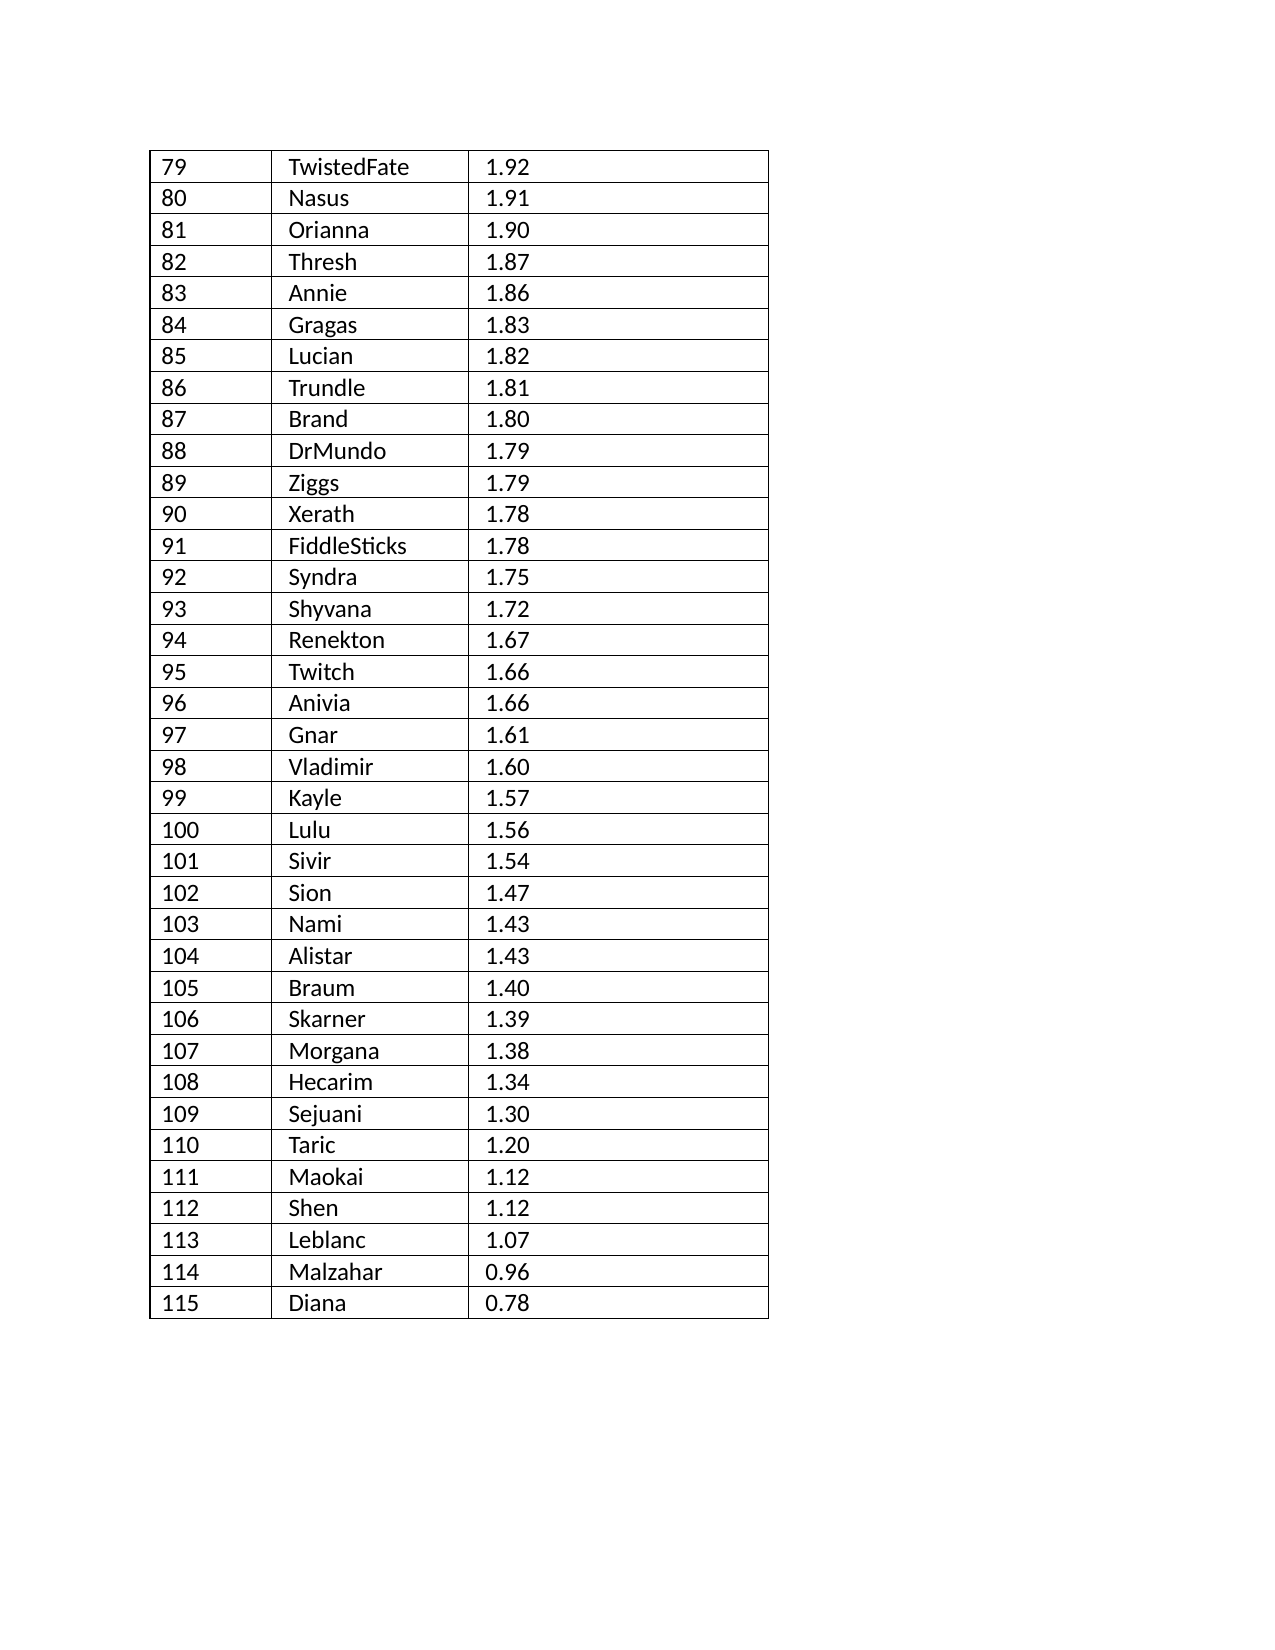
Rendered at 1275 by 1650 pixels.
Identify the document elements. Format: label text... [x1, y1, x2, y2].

table_cell 79 [151, 151, 271, 182]
table_cell Nami [272, 909, 468, 939]
table_cell 1.54 [469, 845, 768, 876]
table_cell Annie [272, 277, 468, 308]
table_cell 99 [151, 782, 271, 813]
table_cell 1.12 [469, 1193, 768, 1223]
table_cell 91 [151, 530, 271, 560]
table_cell 107 [151, 1035, 271, 1065]
table_cell 98 [151, 751, 271, 781]
table_cell Gnar [272, 719, 468, 750]
table_cell 90 [151, 498, 271, 529]
table_cell 104 [151, 940, 271, 971]
table_cell 1.34 [469, 1066, 768, 1097]
table_cell 1.80 [469, 404, 768, 434]
table_cell 1.56 [469, 814, 768, 844]
table_cell Kayle [272, 782, 468, 813]
table_cell Lucian [272, 340, 468, 371]
table_cell 89 [151, 467, 271, 497]
table_cell Nasus [272, 183, 468, 213]
table_cell 1.87 [469, 246, 768, 276]
table_cell 108 [151, 1066, 271, 1097]
table_cell 1.72 [469, 593, 768, 623]
table_cell 1.20 [469, 1130, 768, 1160]
table_cell 92 [151, 561, 271, 592]
table_cell 86 [151, 372, 271, 402]
table_cell Orianna [272, 214, 468, 245]
table_cell 96 [151, 688, 271, 718]
table_cell 1.86 [469, 277, 768, 308]
table_cell TwistedFate [272, 151, 468, 182]
table_cell Thresh [272, 246, 468, 276]
table_cell Braum [272, 972, 468, 1002]
table_cell 105 [151, 972, 271, 1002]
table_cell 1.38 [469, 1035, 768, 1065]
table_cell 93 [151, 593, 271, 623]
table_cell 114 [151, 1256, 271, 1286]
table_cell 100 [151, 814, 271, 844]
table_cell Skarner [272, 1003, 468, 1034]
table_cell 110 [151, 1130, 271, 1160]
table_cell Lulu [272, 814, 468, 844]
table_cell Taric [272, 1130, 468, 1160]
table_cell 85 [151, 340, 271, 371]
table_cell 1.92 [469, 151, 768, 182]
table_cell 0.96 [469, 1256, 768, 1286]
table_cell 101 [151, 845, 271, 876]
table_cell Diana [272, 1287, 468, 1318]
table_cell 111 [151, 1161, 271, 1192]
table_cell Ziggs [272, 467, 468, 497]
table_cell Morgana [272, 1035, 468, 1065]
table_cell 112 [151, 1193, 271, 1223]
table_cell 1.30 [469, 1098, 768, 1128]
table_cell 1.61 [469, 719, 768, 750]
table_cell 1.90 [469, 214, 768, 245]
table_cell Shen [272, 1193, 468, 1223]
table_cell 1.79 [469, 435, 768, 466]
table_cell 103 [151, 909, 271, 939]
table_cell Sion [272, 877, 468, 907]
table_cell 1.66 [469, 656, 768, 687]
table_cell 1.67 [469, 625, 768, 655]
table_cell 97 [151, 719, 271, 750]
table_cell 84 [151, 309, 271, 339]
table_cell 82 [151, 246, 271, 276]
table_cell Anivia [272, 688, 468, 718]
table_cell Vladimir [272, 751, 468, 781]
table_cell DrMundo [272, 435, 468, 466]
table_cell 1.91 [469, 183, 768, 213]
table_cell 1.78 [469, 498, 768, 529]
table_cell 102 [151, 877, 271, 907]
table_cell 1.66 [469, 688, 768, 718]
table_cell 1.43 [469, 909, 768, 939]
table_cell Xerath [272, 498, 468, 529]
table_cell Renekton [272, 625, 468, 655]
table_cell 106 [151, 1003, 271, 1034]
table_cell 95 [151, 656, 271, 687]
table_cell 1.12 [469, 1161, 768, 1192]
table_cell 1.78 [469, 530, 768, 560]
table_cell 1.82 [469, 340, 768, 371]
table_cell 113 [151, 1224, 271, 1255]
table_cell Brand [272, 404, 468, 434]
table_cell Gragas [272, 309, 468, 339]
table_cell 81 [151, 214, 271, 245]
table_cell 1.39 [469, 1003, 768, 1034]
table_cell 1.07 [469, 1224, 768, 1255]
table_cell Syndra [272, 561, 468, 592]
table_cell 1.40 [469, 972, 768, 1002]
table_cell 1.75 [469, 561, 768, 592]
table_cell Leblanc [272, 1224, 468, 1255]
table_cell 1.43 [469, 940, 768, 971]
table_cell 87 [151, 404, 271, 434]
table_cell 88 [151, 435, 271, 466]
table_cell 94 [151, 625, 271, 655]
table_cell 1.60 [469, 751, 768, 781]
table_cell FiddleSticks [272, 530, 468, 560]
table_cell Alistar [272, 940, 468, 971]
table_cell 1.57 [469, 782, 768, 813]
table_cell Trundle [272, 372, 468, 402]
table_cell Sivir [272, 845, 468, 876]
table_cell 80 [151, 183, 271, 213]
table_cell 109 [151, 1098, 271, 1128]
table_cell 1.83 [469, 309, 768, 339]
table_cell Twitch [272, 656, 468, 687]
table_cell Maokai [272, 1161, 468, 1192]
table_cell 83 [151, 277, 271, 308]
table_cell 1.47 [469, 877, 768, 907]
table_cell 1.79 [469, 467, 768, 497]
table_cell Malzahar [272, 1256, 468, 1286]
table_cell Hecarim [272, 1066, 468, 1097]
table_cell 115 [151, 1287, 271, 1318]
table_cell 0.78 [469, 1287, 768, 1318]
table_cell 1.81 [469, 372, 768, 402]
table_cell Sejuani [272, 1098, 468, 1128]
table_cell Shyvana [272, 593, 468, 623]
